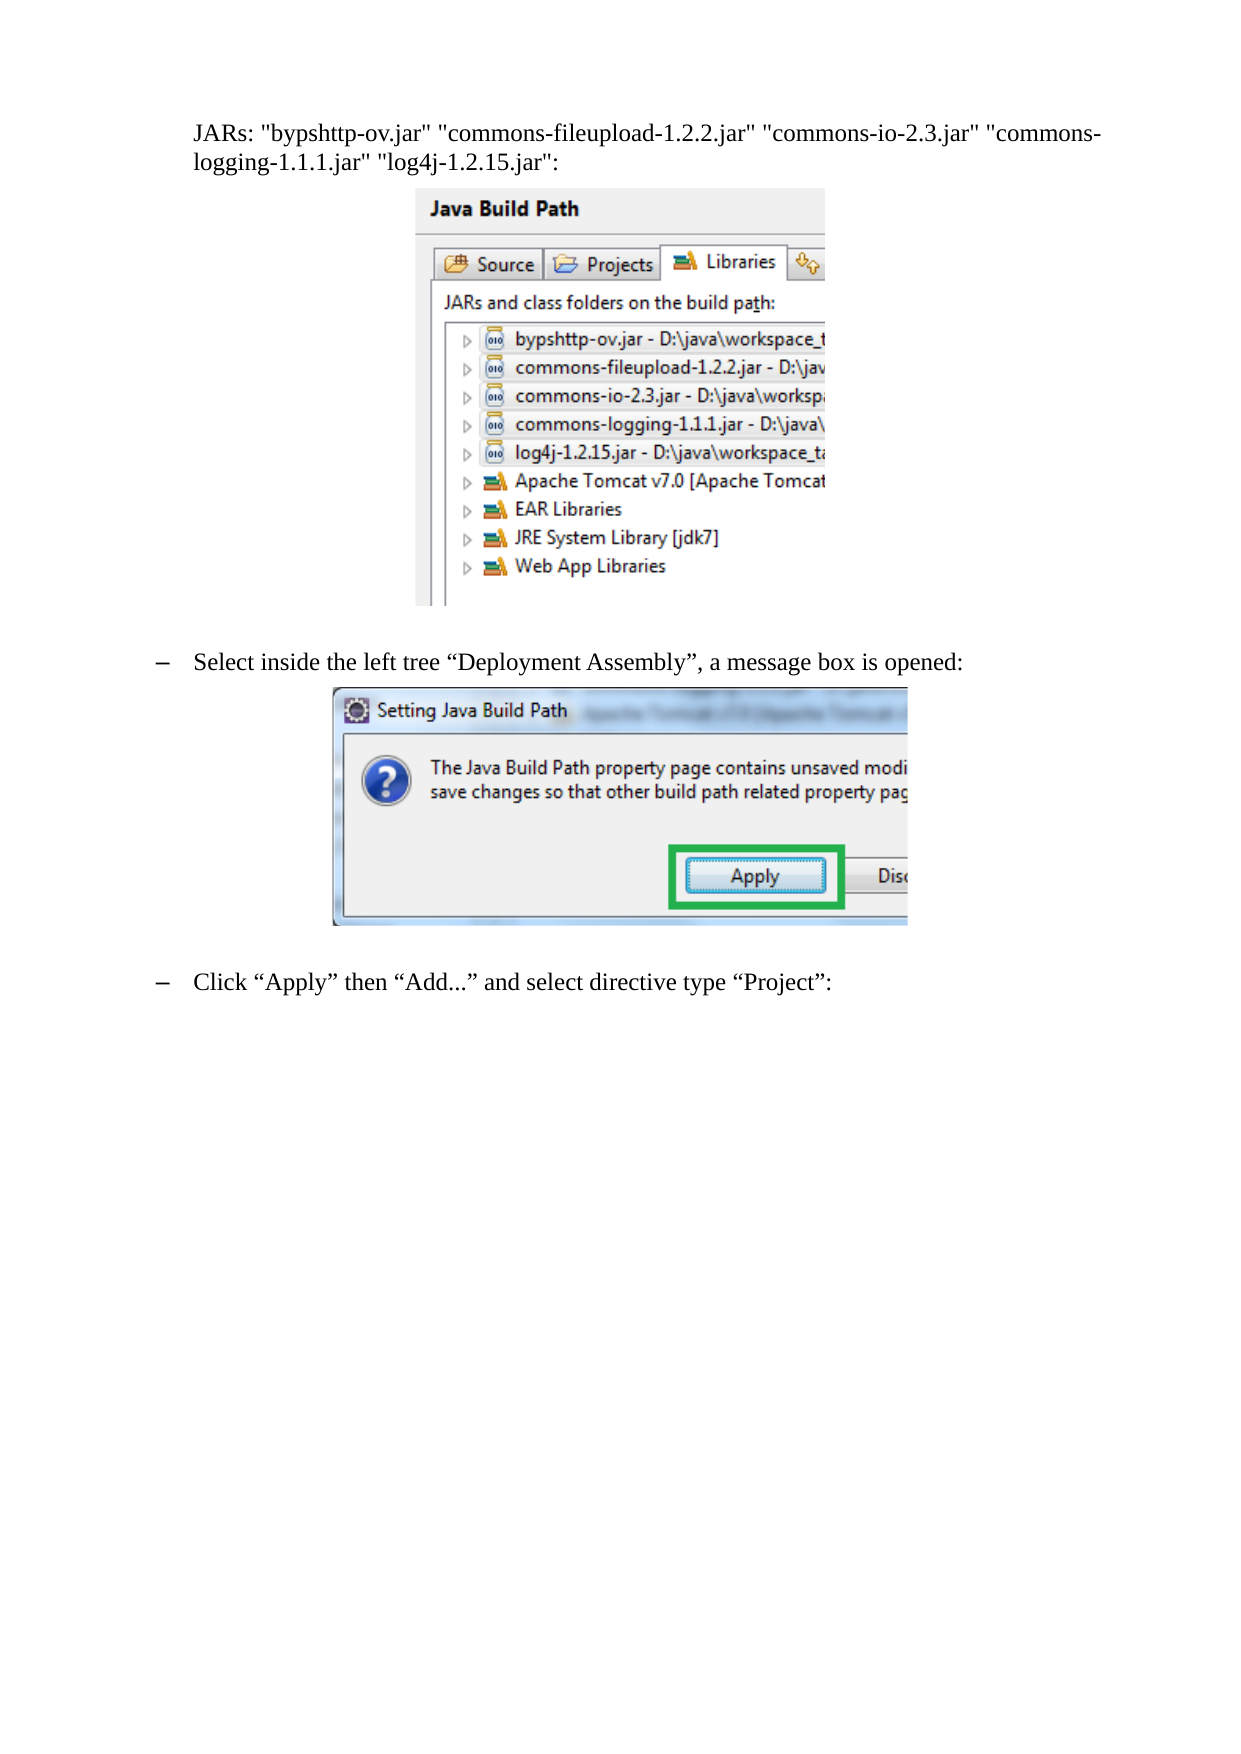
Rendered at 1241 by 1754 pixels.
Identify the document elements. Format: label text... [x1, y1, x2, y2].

list Select inside the left tree “Deployment Assembly”, a message box is opened: [156, 647, 1122, 675]
list JARs: "bypshttp-ov.jar" "commons-fileupload-1.2.2.jar" "commons-io-2.3.jar" "commons-logging-1.1.1.jar" "log4j-1.2.15.jar": [156, 118, 1122, 176]
list Click “Apply” then “Add...” and select directive type “Project”: [156, 967, 1122, 995]
